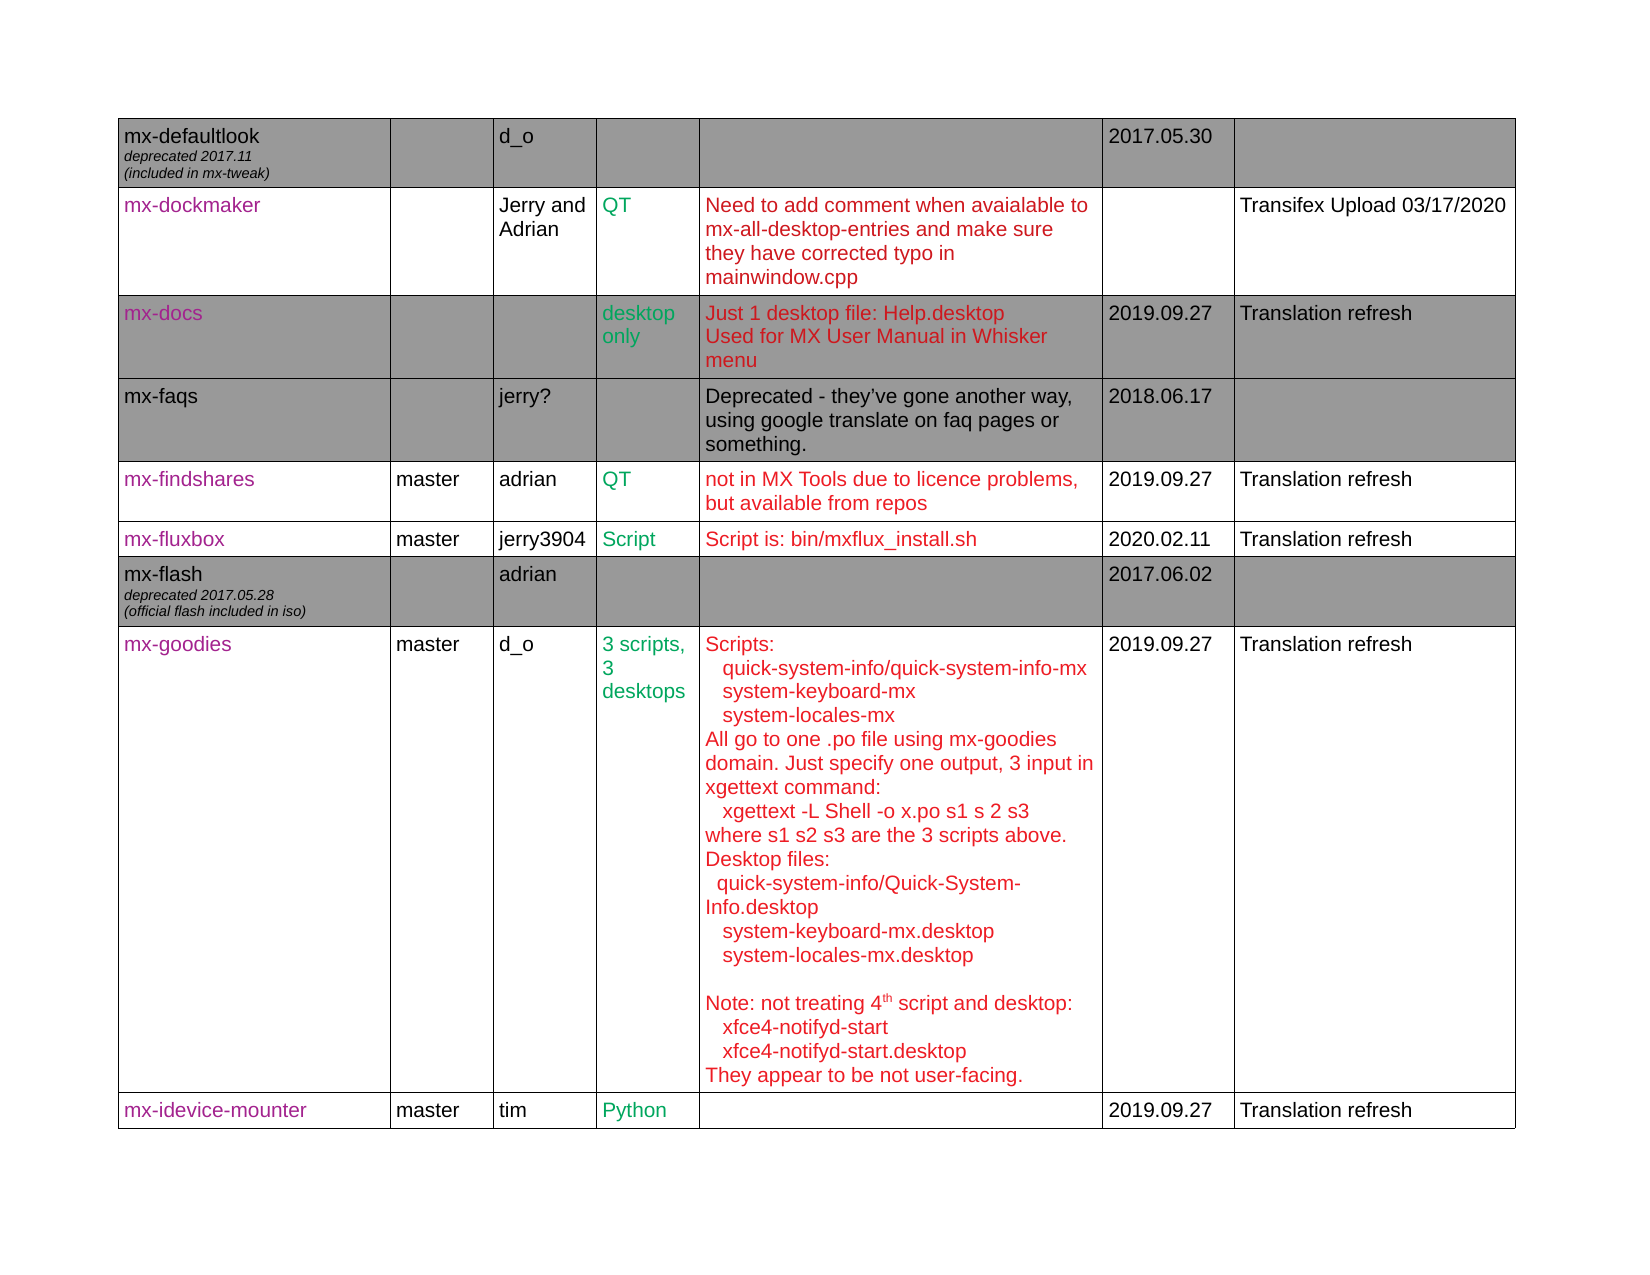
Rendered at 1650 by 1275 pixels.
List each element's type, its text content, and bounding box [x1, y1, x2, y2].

table_cell mx-idevice-mounter [119, 1093, 390, 1128]
table_cell master [391, 462, 493, 521]
table_cell adrian [494, 557, 596, 626]
table_cell Translation refresh [1235, 522, 1515, 556]
table_cell master [391, 627, 493, 1092]
table_cell mx-dockmaker [119, 188, 390, 294]
table_cell 3 scripts, 3 desktops [597, 627, 699, 1092]
table_cell Just 1 desktop file: Help.desktop Used for MX User Manual in Whisker menu [700, 296, 1102, 378]
table_cell not in MX Tools due to licence problems, but available from repos [700, 462, 1102, 521]
table_cell Jerry and Adrian [494, 188, 596, 294]
table_cell [1235, 379, 1515, 461]
table_cell d_o [494, 627, 596, 1092]
table_cell [700, 557, 1102, 626]
table_cell Scripts: quick-system-info/quick-system-info-mx system-keyboard-mx system-locales-mx All go to one .po file using mx-goodies domain. Just specify one output, 3 input in xgettext command: xgettext -L Shell -o x.po s1 s 2 s3 where s1 s2 s3 are the 3 scripts above. Desktop files: quick-system-info/Quick-System-Info.desktop system-keyboard-mx.desktop system-locales-mx.desktop Note: not treating 4th script and desktop: xfce4-notifyd-start xfce4-notifyd-start.desktop They appear to be not user-facing. [700, 627, 1102, 1092]
table_cell mx-docs [119, 296, 390, 378]
table_cell Translation refresh [1235, 627, 1515, 1092]
table_cell [391, 188, 493, 294]
table_cell Transifex Upload 03/17/2020 [1235, 188, 1515, 294]
table_cell adrian [494, 462, 596, 521]
table_cell [597, 557, 699, 626]
table_cell [700, 1093, 1102, 1128]
table_cell mx-faqs [119, 379, 390, 461]
table_cell [391, 119, 493, 187]
table_cell mx-flash deprecated 2017.05.28 (official flash included in iso) [119, 557, 390, 626]
table_cell [494, 296, 596, 378]
table_cell mx-defaultlook deprecated 2017.11 (included in mx-tweak) [119, 119, 390, 187]
table_cell QT [597, 462, 699, 521]
table_cell [391, 296, 493, 378]
table_cell 2019.09.27 [1103, 462, 1234, 521]
table_cell desktop only [597, 296, 699, 378]
table_cell Translation refresh [1235, 296, 1515, 378]
table_cell [597, 119, 699, 187]
table_cell [391, 379, 493, 461]
table_cell Deprecated - they’ve gone another way, using google translate on faq pages or something. [700, 379, 1102, 461]
table_cell 2017.06.02 [1103, 557, 1234, 626]
table_cell Translation refresh [1235, 1093, 1515, 1128]
table_cell Script [597, 522, 699, 556]
table_cell 2017.05.30 [1103, 119, 1234, 187]
table_cell mx-goodies [119, 627, 390, 1092]
table_cell 2020.02.11 [1103, 522, 1234, 556]
table_cell [1103, 188, 1234, 294]
table_cell [700, 119, 1102, 187]
table_cell [391, 557, 493, 626]
table_cell [1235, 119, 1515, 187]
table_cell master [391, 522, 493, 556]
table_cell Translation refresh [1235, 462, 1515, 521]
table_cell d_o [494, 119, 596, 187]
table_cell 2019.09.27 [1103, 296, 1234, 378]
table_cell jerry? [494, 379, 596, 461]
table_cell Script is: bin/mxflux_install.sh [700, 522, 1102, 556]
table_cell tim [494, 1093, 596, 1128]
table_cell master [391, 1093, 493, 1128]
table_cell [597, 379, 699, 461]
table_cell mx-findshares [119, 462, 390, 521]
table_cell QT [597, 188, 699, 294]
table_cell 2018.06.17 [1103, 379, 1234, 461]
table_cell 2019.09.27 [1103, 1093, 1234, 1128]
table_cell mx-fluxbox [119, 522, 390, 556]
table_cell Need to add comment when avaialable to mx-all-desktop-entries and make sure they have corrected typo in mainwindow.cpp [700, 188, 1102, 294]
table_cell [1235, 557, 1515, 626]
table_cell 2019.09.27 [1103, 627, 1234, 1092]
table_cell Python [597, 1093, 699, 1128]
table_cell jerry3904 [494, 522, 596, 556]
